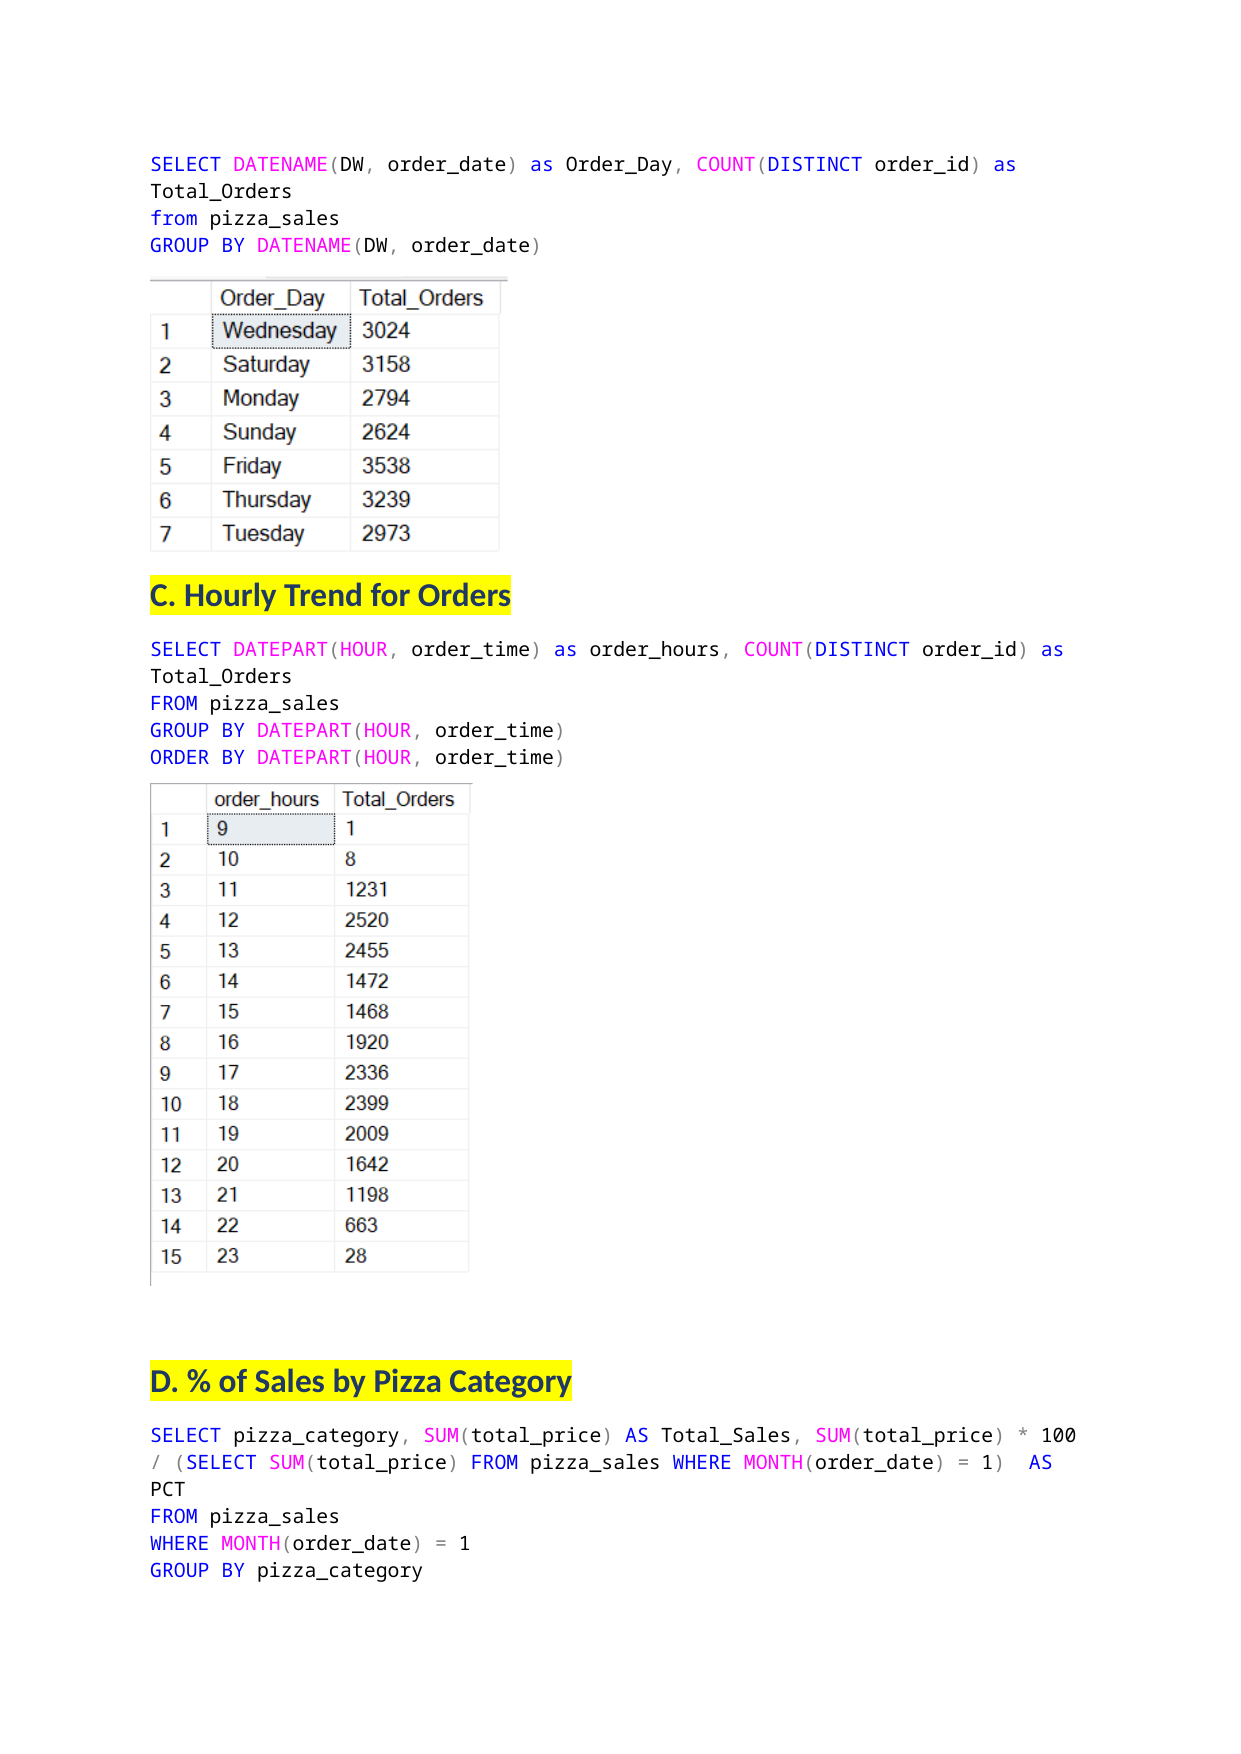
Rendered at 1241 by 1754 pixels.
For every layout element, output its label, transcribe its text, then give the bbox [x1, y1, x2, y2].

text GROUP BY DATEPART(HOUR, order_time) [150, 716, 1090, 743]
text SELECT pizza_category, SUM(total_price) AS Total_Sales, SUM(total_price) * 100 / (SELECT SUM(total_price) FROM pizza_sales WHERE MONTH(order_date) = 1) AS PCT [150, 1421, 1090, 1502]
text FROM pizza_sales [150, 689, 1090, 716]
text ORDER BY DATEPART(HOUR, order_time) [150, 743, 1090, 770]
text GROUP BY DATENAME(DW, order_date) [150, 231, 1090, 258]
text from pizza_sales [150, 204, 1090, 231]
text SELECT DATENAME(DW, order_date) as Order_Day, COUNT(DISTINCT order_id) as Total_Orders [150, 150, 1090, 204]
text GROUP BY pizza_category [150, 1556, 1090, 1583]
text D. % of Sales by Pizza Category [150, 1360, 1090, 1401]
text SELECT DATEPART(HOUR, order_time) as order_hours, COUNT(DISTINCT order_id) as Total_Orders [150, 636, 1090, 689]
text FROM pizza_sales [150, 1502, 1090, 1529]
text WHERE MONTH(order_date) = 1 [150, 1529, 1090, 1556]
text C. Hourly Trend for Orders [150, 574, 1090, 615]
